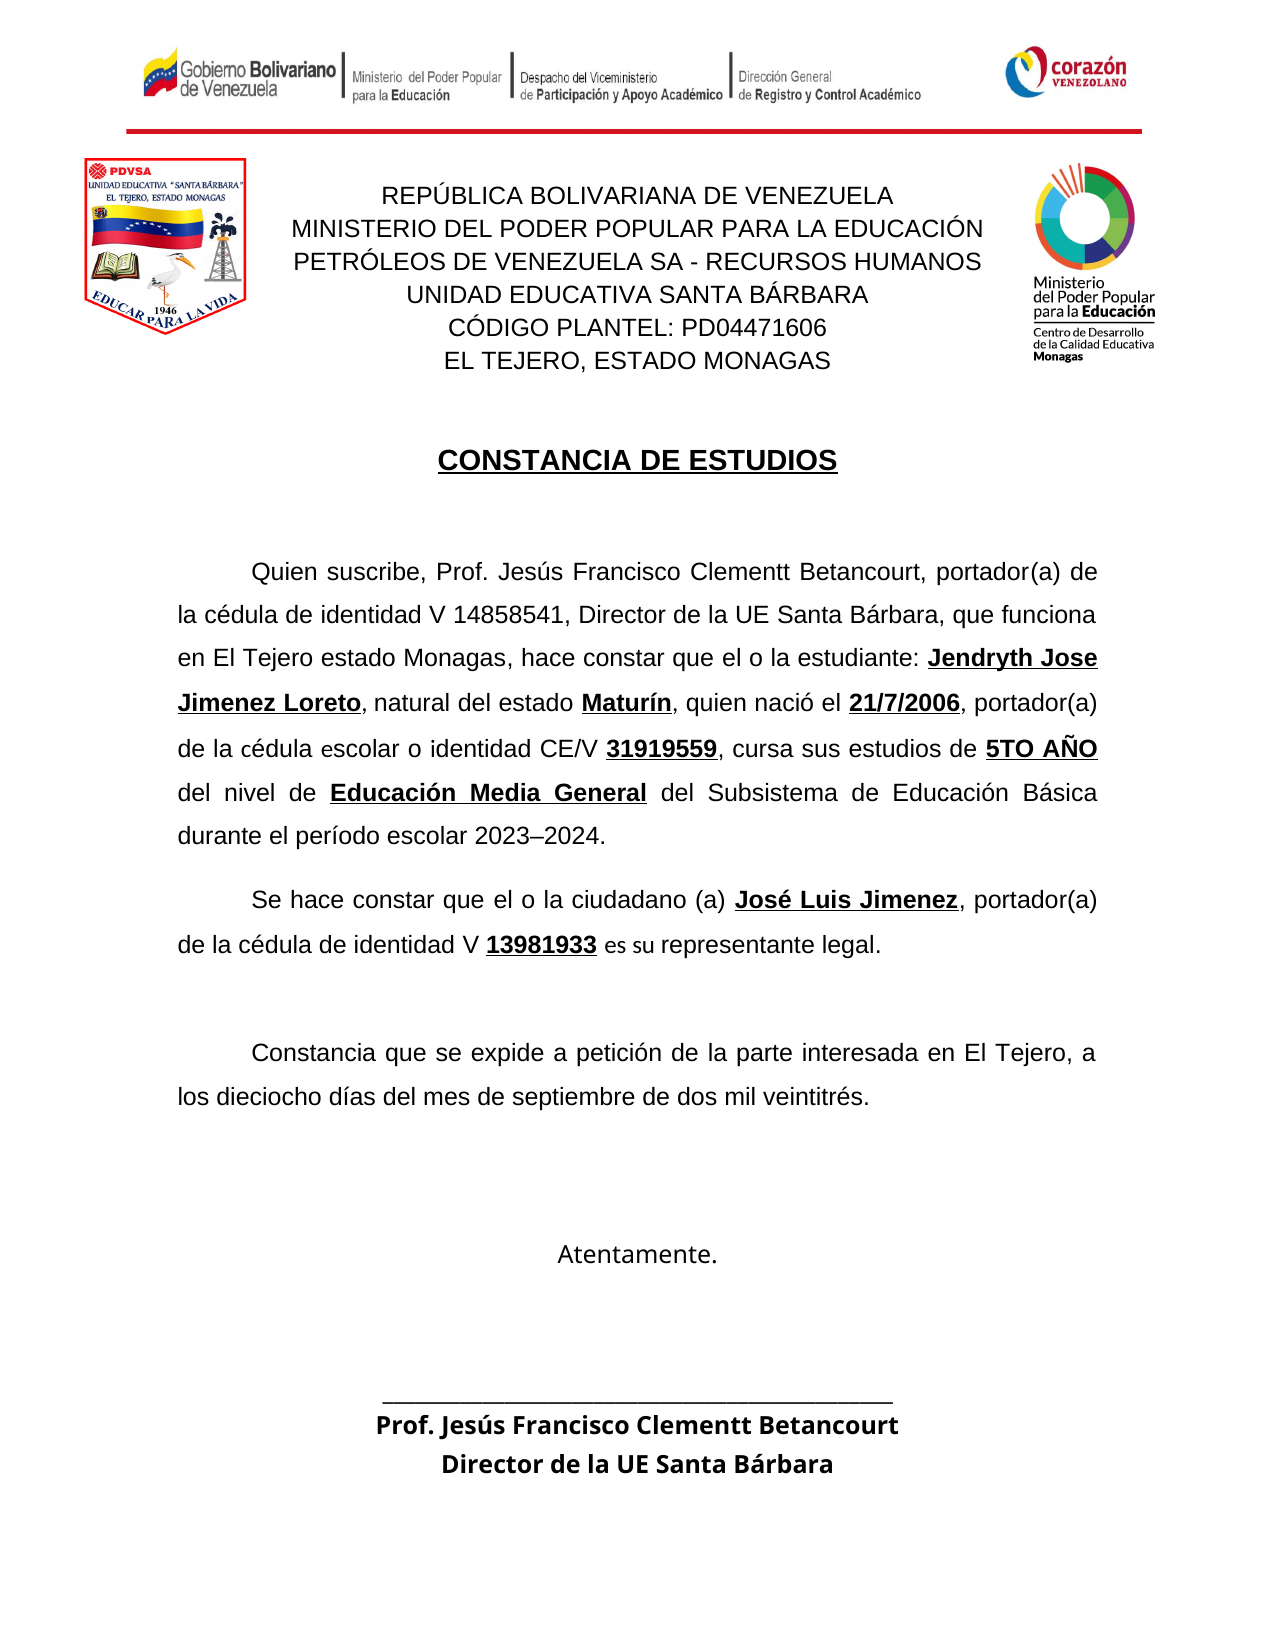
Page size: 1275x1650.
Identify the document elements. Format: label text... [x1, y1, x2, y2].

subtitle PETRÓLEOS DE VENEZUELA SA - RECURSOS HUMANOS [252, 247, 978, 275]
picture [978, 153, 1200, 377]
picture [126, 11, 1142, 134]
text CÓDIGO PLANTEL: PD04471606 [177, 313, 978, 341]
text UNIDAD EDUCATIVA SANTA BÁRBARA [252, 280, 978, 308]
text ______________________________________________ [177, 1373, 1098, 1407]
text EL TEJERO, ESTADO MONAGAS [177, 346, 978, 374]
subtitle CONSTANCIA DE ESTUDIOS [177, 443, 1098, 476]
subtitle MINISTERIO DEL PODER POPULAR PARA LA EDUCACIÓN [252, 214, 978, 242]
subtitle REPÚBLICA BOLIVARIANA DE VENEZUELA [252, 181, 978, 209]
text Quien suscribe, Prof. Jesús Francisco Clementt Betancourt, portador(a) de la cédula de identidad V 14858541, Director de la UE Santa Bárbara, que funciona en El Tejero estado Monagas, hace constar que el o la estudiante: Jendryth Jose Jimenez Loreto, natural del estado Maturín, quien nació el 21/7/2006, portador(a) de la cédula escolar o identidad CE/V 31919559, cursa sus estudios de 5TO AÑO del nivel de Educación Media General del Subsistema de Educación Básica durante el período escolar 2023–2024. [177, 557, 1098, 849]
text Se hace constar que el o la ciudadano (a) José Luis Jimenez, portador(a) de la cédula de identidad V 13981933 es su representante legal. [177, 885, 1098, 959]
text Constancia que se expide a petición de la parte interesada en El Tejero, a los dieciocho días del mes de septiembre de dos mil veintitrés. [177, 1038, 1098, 1110]
text Director de la UE Santa Bárbara [177, 1447, 1098, 1481]
text Atentamente. [177, 1237, 1098, 1271]
text Prof. Jesús Francisco Clementt Betancourt [177, 1407, 1098, 1441]
picture [79, 158, 252, 335]
